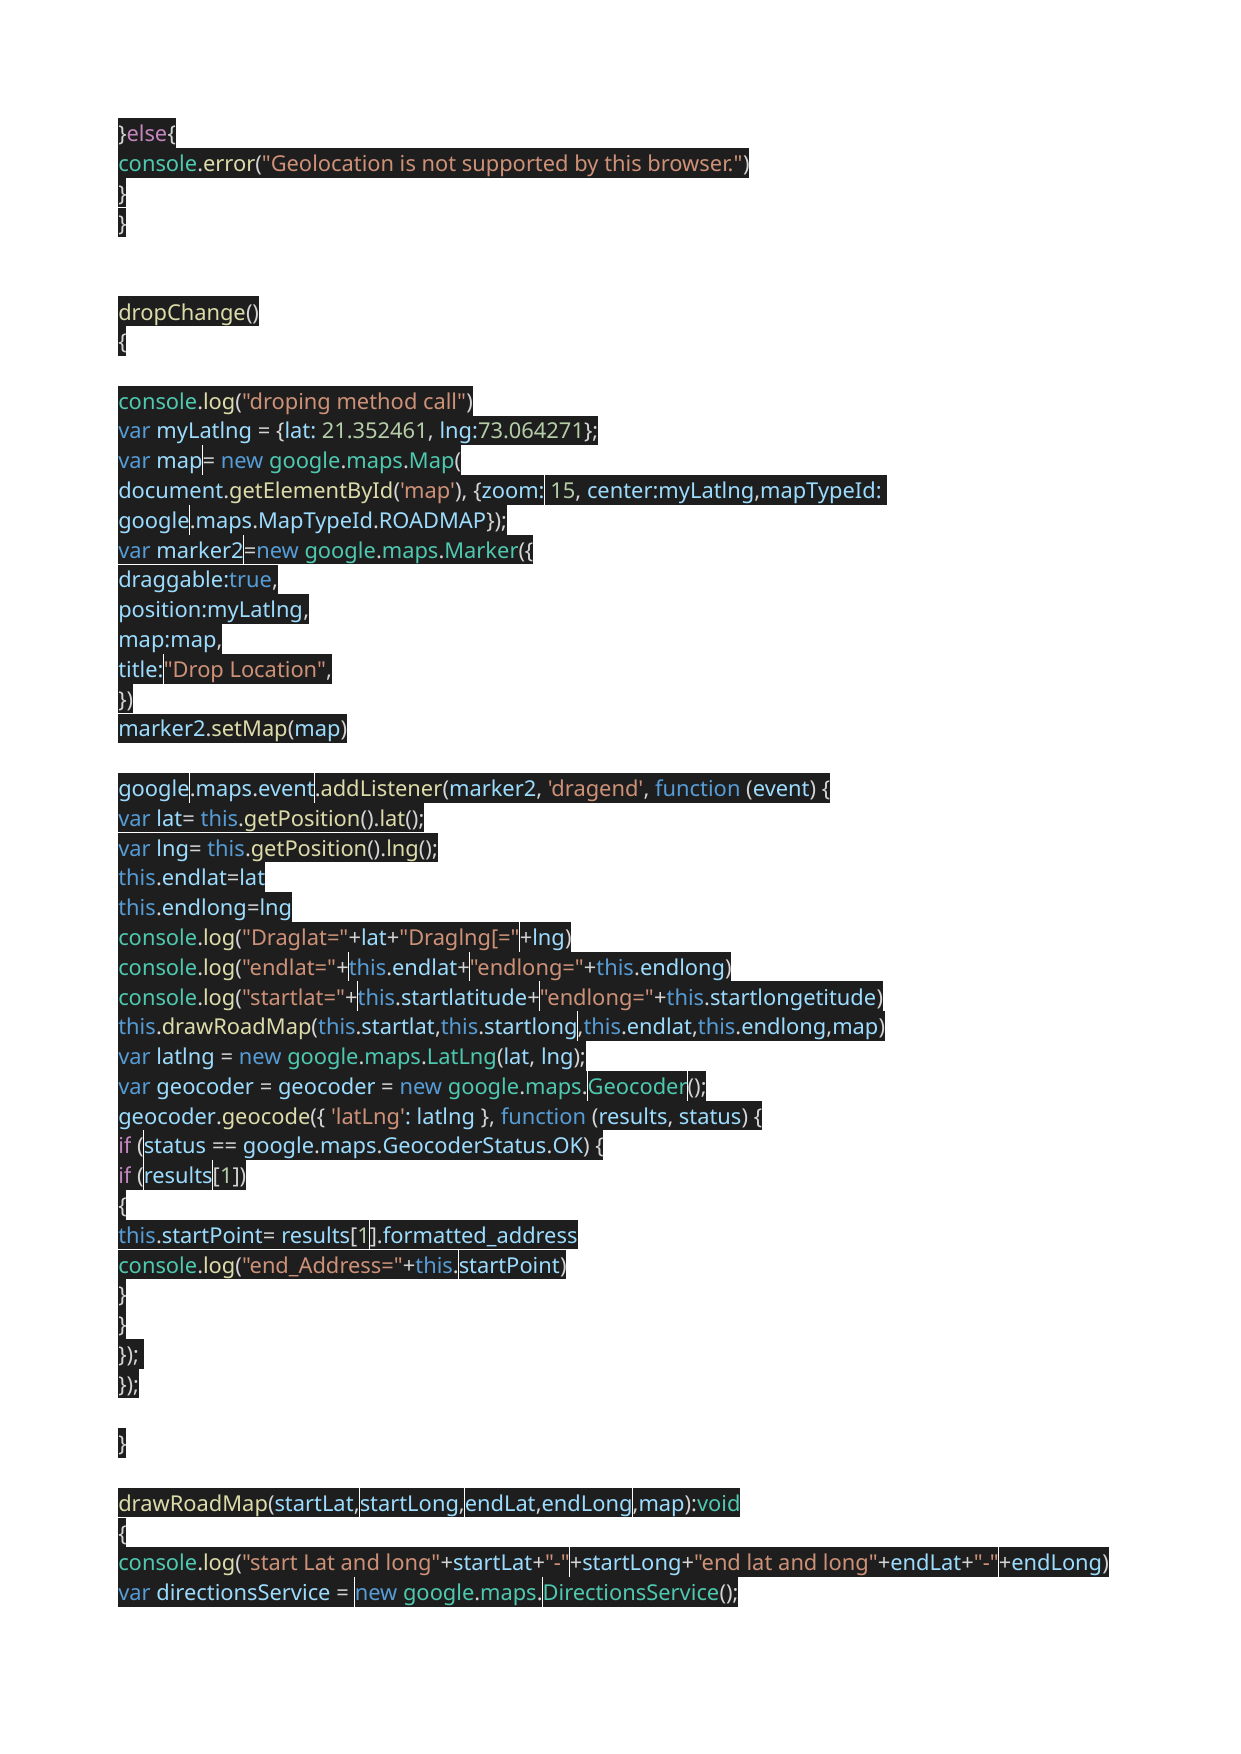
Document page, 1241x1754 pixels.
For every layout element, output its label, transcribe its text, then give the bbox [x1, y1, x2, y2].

text console.log("start Lat and long"+startLat+"-"+startLong+"end lat and long"+endLat+"-"+endLong) [118, 1547, 1122, 1577]
text var directionsService = new google.maps.DirectionsService(); [118, 1577, 1122, 1607]
text title:"Drop Location", [118, 654, 1122, 684]
text }else{ [118, 118, 1122, 148]
text var map= new google.maps.Map( [118, 445, 1122, 475]
text } [118, 178, 1122, 207]
text } [118, 1309, 1122, 1339]
text document.getElementById('map'), {zoom: 15, center:myLatlng,mapTypeId: google.maps.MapTypeId.ROADMAP}); [118, 475, 1122, 535]
text console.log("Draglat="+lat+"Draglng[="+lng) [118, 922, 1122, 952]
text var lat= this.getPosition().lat(); [118, 803, 1122, 832]
text marker2.setMap(map) [118, 713, 1122, 743]
text var lng= this.getPosition().lng(); [118, 832, 1122, 862]
text console.log("endlat="+this.endlat+"endlong="+this.endlong) [118, 952, 1122, 981]
text dropChange() [118, 296, 1122, 326]
text { [118, 326, 1122, 356]
text } [118, 1279, 1122, 1309]
text } [118, 1428, 1122, 1458]
text } [118, 207, 1122, 237]
text { [118, 1517, 1122, 1547]
text this.drawRoadMap(this.startlat,this.startlong,this.endlat,this.endlong,map) [118, 1011, 1122, 1041]
text var marker2=new google.maps.Marker({ [118, 535, 1122, 564]
text console.log("end_Address="+this.startPoint) [118, 1249, 1122, 1279]
text drawRoadMap(startLat,startLong,endLat,endLong,map):void [118, 1488, 1122, 1517]
text var latlng = new google.maps.LatLng(lat, lng); [118, 1041, 1122, 1071]
text }) [118, 684, 1122, 713]
text }); [118, 1369, 1122, 1398]
text draggable:true, [118, 564, 1122, 594]
text position:myLatlng, [118, 594, 1122, 624]
text console.error("Geolocation is not supported by this browser.") [118, 148, 1122, 178]
text var geocoder = geocoder = new google.maps.Geocoder(); [118, 1071, 1122, 1101]
text console.log("droping method call") [118, 386, 1122, 416]
text if (status == google.maps.GeocoderStatus.OK) { [118, 1130, 1122, 1160]
text }); [118, 1339, 1122, 1369]
text geocoder.geocode({ 'latLng': latlng }, function (results, status) { [118, 1101, 1122, 1130]
text this.startPoint= results[1].formatted_address [118, 1220, 1122, 1249]
text if (results[1]) [118, 1160, 1122, 1190]
text map:map, [118, 624, 1122, 654]
text var myLatlng = {lat: 21.352461, lng:73.064271}; [118, 416, 1122, 445]
text this.endlat=lat [118, 862, 1122, 892]
text { [118, 1190, 1122, 1220]
text console.log("startlat="+this.startlatitude+"endlong="+this.startlongetitude) [118, 981, 1122, 1011]
text google.maps.event.addListener(marker2, 'dragend', function (event) { [118, 773, 1122, 803]
text this.endlong=lng [118, 892, 1122, 922]
